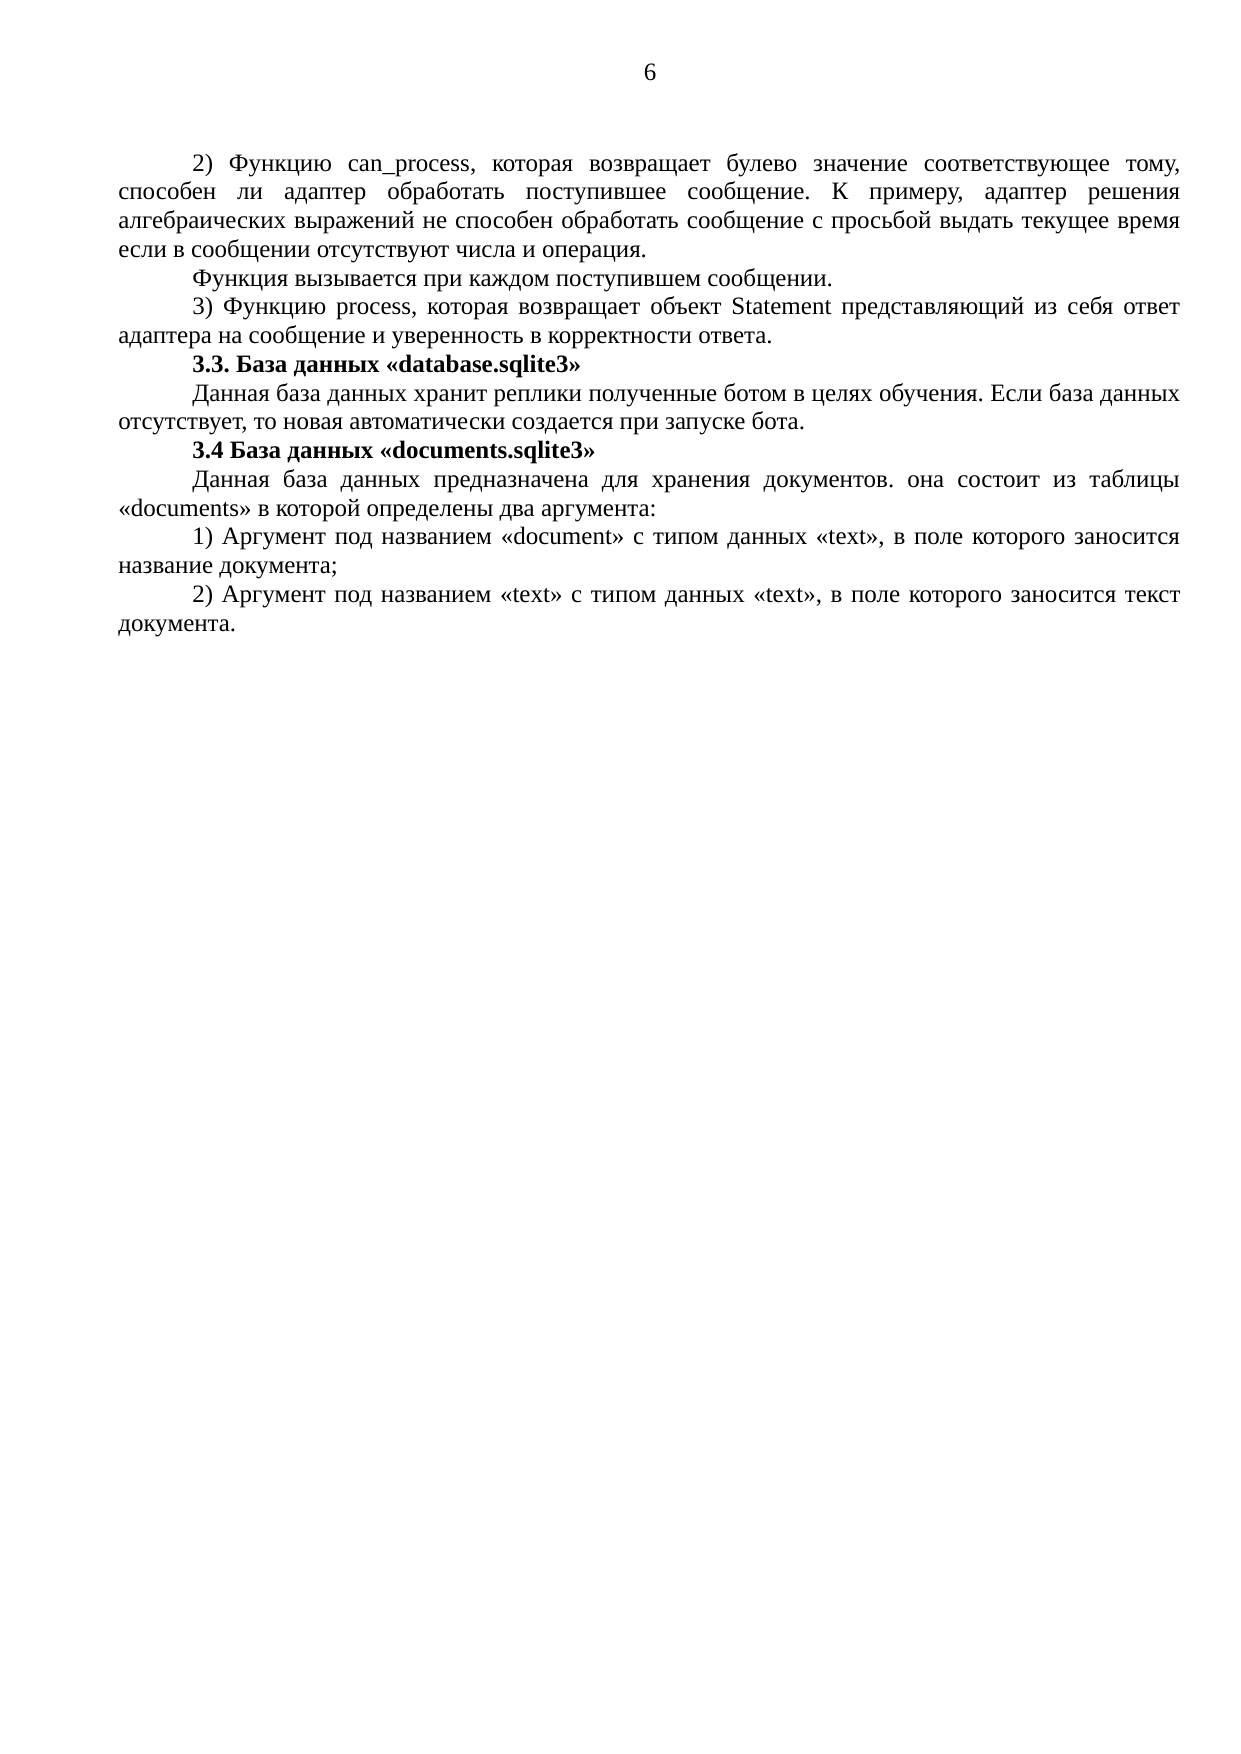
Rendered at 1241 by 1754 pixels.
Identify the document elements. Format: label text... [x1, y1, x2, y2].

text 2) Аргумент под названием «text» с типом данных «text», в поле которого заносится текст документа. [118, 579, 1181, 636]
text Данная база данных предназначена для хранения документов. она состоит из таблицы «documents» в которой определены два аргумента: [118, 464, 1181, 521]
text 3.4 База данных «documents.sqlite3» [118, 435, 1181, 464]
text 1) Аргумент под названием «document» с типом данных «text», в поле которого заносится название документа; [118, 521, 1181, 579]
text Данная база данных хранит реплики полученные ботом в целях обучения. Если база данных отсутствует, то новая автоматически создается при запуске бота. [118, 378, 1181, 435]
text 2) Функцию can_process, которая возвращает булево значение соответствующее тому, способен ли адаптер обработать поступившее сообщение. К примеру, адаптер решения алгебраических выражений не способен обработать сообщение с просьбой выдать текущее время если в сообщении отсутствуют числа и операция. [118, 148, 1181, 263]
text 3.3. База данных «database.sqlite3» [118, 349, 1181, 378]
text Функция вызывается при каждом поступившем сообщении. [118, 263, 1181, 291]
text 3) Функцию process, которая возвращает объект Statement представляющий из себя ответ адаптера на сообщение и уверенность в корректности ответа. [118, 291, 1181, 349]
